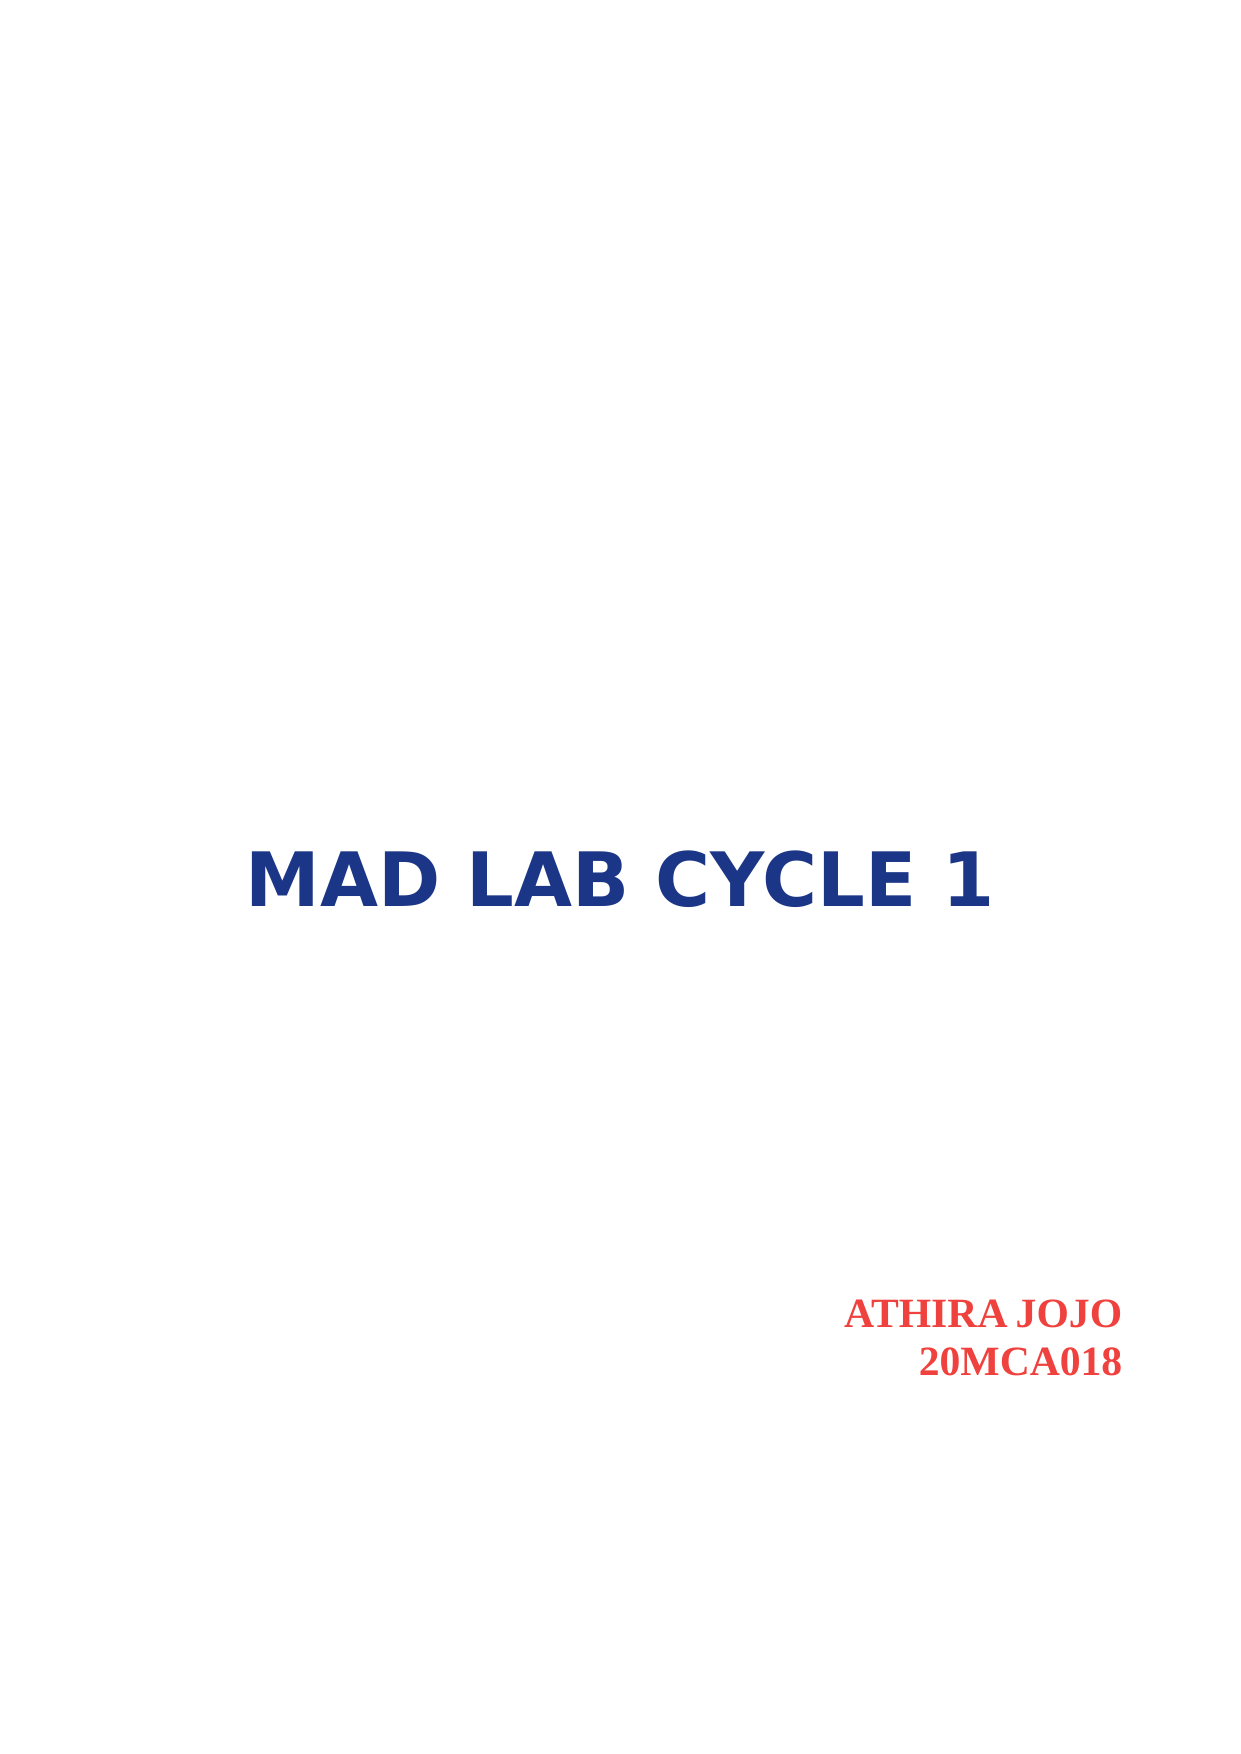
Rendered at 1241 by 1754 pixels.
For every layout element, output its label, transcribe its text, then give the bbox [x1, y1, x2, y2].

text ATHIRA JOJO [118, 1288, 1122, 1336]
text 20MCA018 [118, 1336, 1122, 1384]
text MAD LAB CYCLE 1 [118, 837, 1122, 924]
